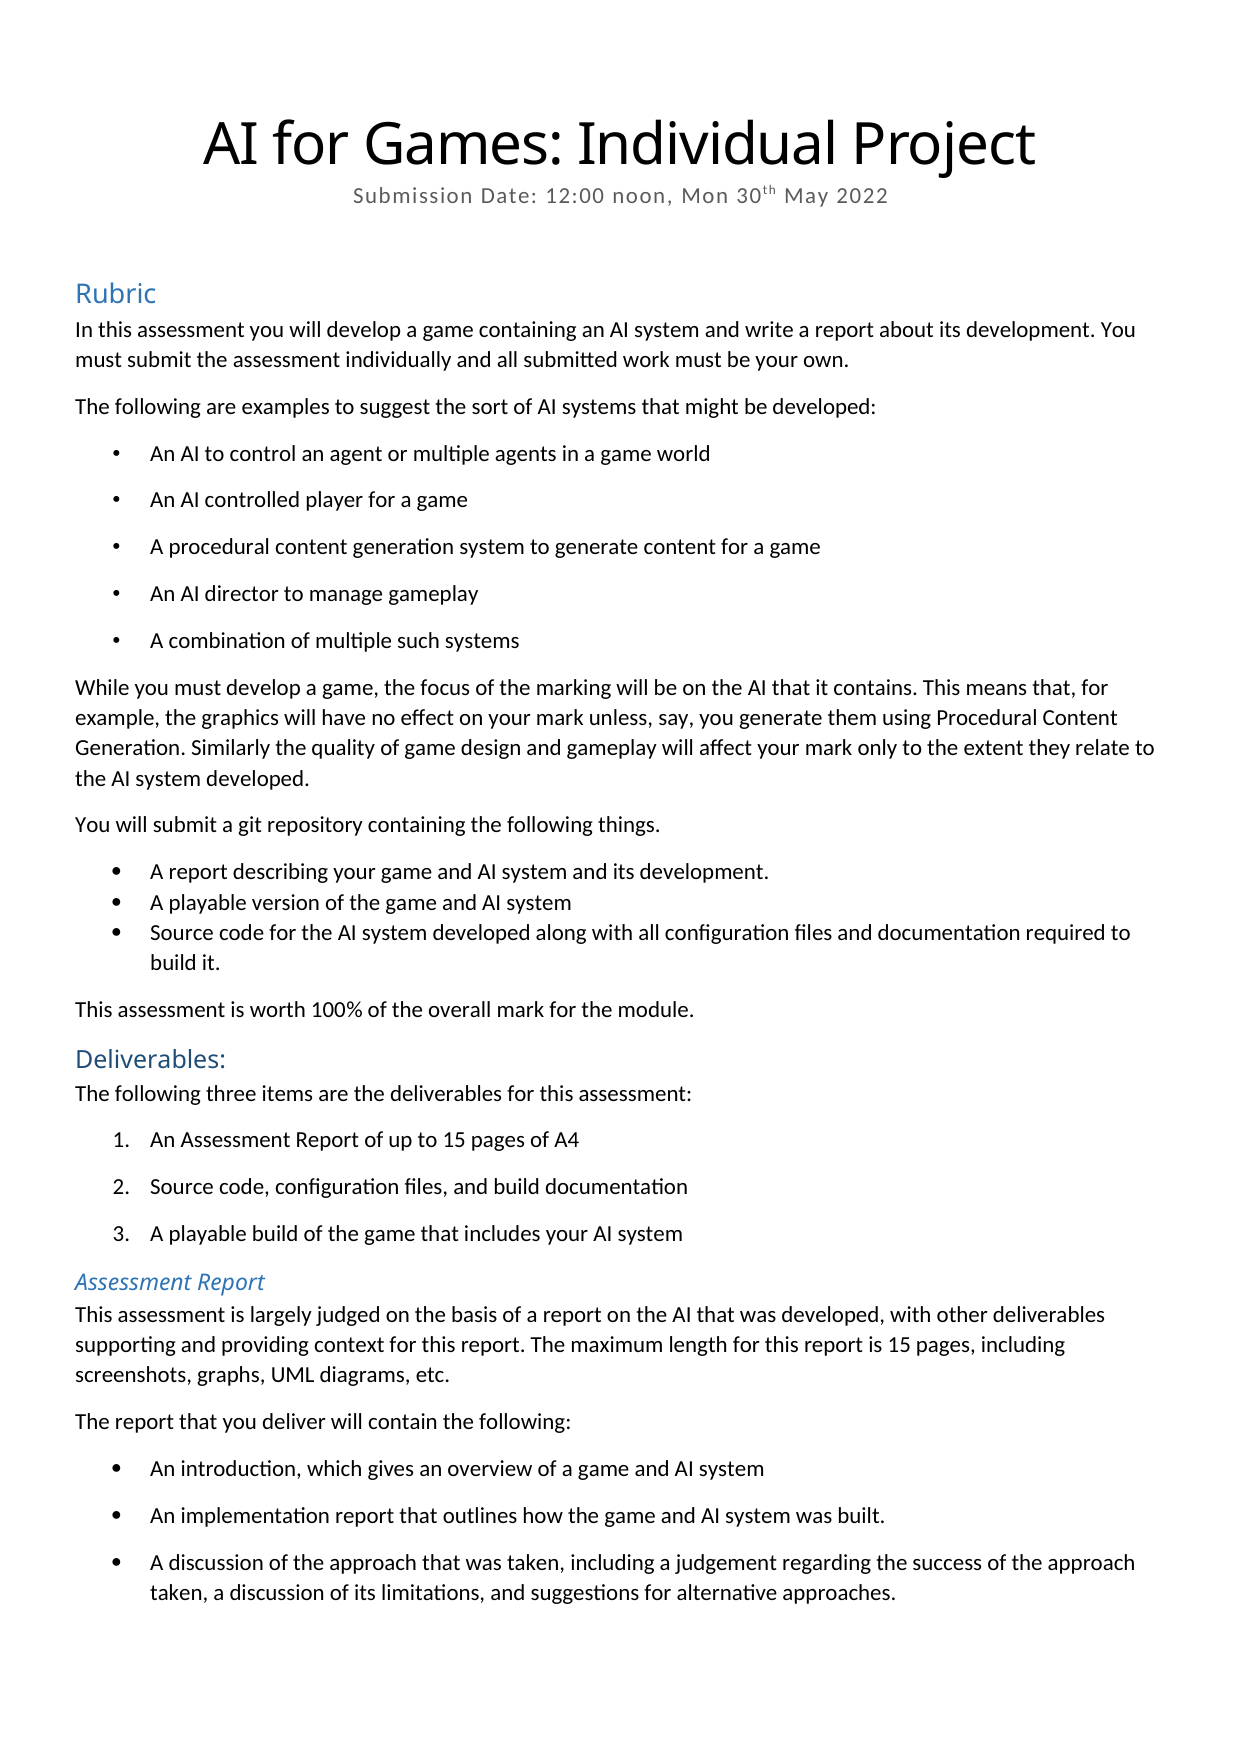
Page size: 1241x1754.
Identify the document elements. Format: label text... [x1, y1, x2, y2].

list Source code, configuration files, and build documentation [112, 1172, 1165, 1200]
text The report that you deliver will contain the following: [75, 1407, 1165, 1435]
title AI for Games: Individual Project [75, 102, 1165, 181]
list An AI director to manage gameplay [112, 579, 1165, 607]
list An AI controlled player for a game [112, 486, 1165, 514]
subtitle Submission Date: 12:00 noon, Mon 30th May 2022 [75, 181, 1165, 209]
subtitle Deliverables: [75, 1042, 1165, 1076]
text The following are examples to suggest the sort of AI systems that might be developed: [75, 392, 1165, 420]
text This assessment is worth 100% of the overall mark for the module. [75, 995, 1165, 1023]
subtitle Rubric [75, 275, 1165, 312]
text This assessment is largely judged on the basis of a report on the AI that was developed, with other deliverables supporting and providing context for this report. The maximum length for this report is 15 pages, including screenshots, graphs, UML diagrams, etc. [75, 1300, 1165, 1388]
text While you must develop a game, the focus of the marking will be on the AI that it contains. This means that, for example, the graphics will have no effect on your mark unless, say, you generate them using Procedural Content Generation. Similarly the quality of game design and gameplay will affect your mark only to the extent they relate to the AI system developed. [75, 673, 1165, 792]
list Source code for the AI system developed along with all configuration files and documentation required to build it. [112, 918, 1165, 976]
list A playable version of the game and AI system [112, 888, 1165, 916]
list An introduction, which gives an overview of a game and AI system [112, 1454, 1165, 1482]
list An implementation report that outlines how the game and AI system was built. [112, 1501, 1165, 1529]
list A procedural content generation system to generate content for a game [112, 532, 1165, 561]
text In this assessment you will develop a game containing an AI system and write a report about its development. You must submit the assessment individually and all submitted work must be your own. [75, 315, 1165, 373]
subtitle Assessment Report [75, 1266, 1165, 1297]
text The following three items are the deliverables for this assessment: [75, 1079, 1165, 1107]
list A discussion of the approach that was taken, including a judgement regarding the success of the approach taken, a discussion of its limitations, and suggestions for alternative approaches. [112, 1548, 1165, 1606]
list An Assessment Report of up to 15 pages of A4 [112, 1126, 1165, 1153]
list A playable build of the game that includes your AI system [112, 1219, 1165, 1247]
list A combination of multiple such systems [112, 626, 1165, 654]
list An AI to control an agent or multiple agents in a game world [112, 439, 1165, 467]
list A report describing your game and AI system and its development. [112, 857, 1165, 886]
text You will submit a git repository containing the following things. [75, 811, 1165, 839]
